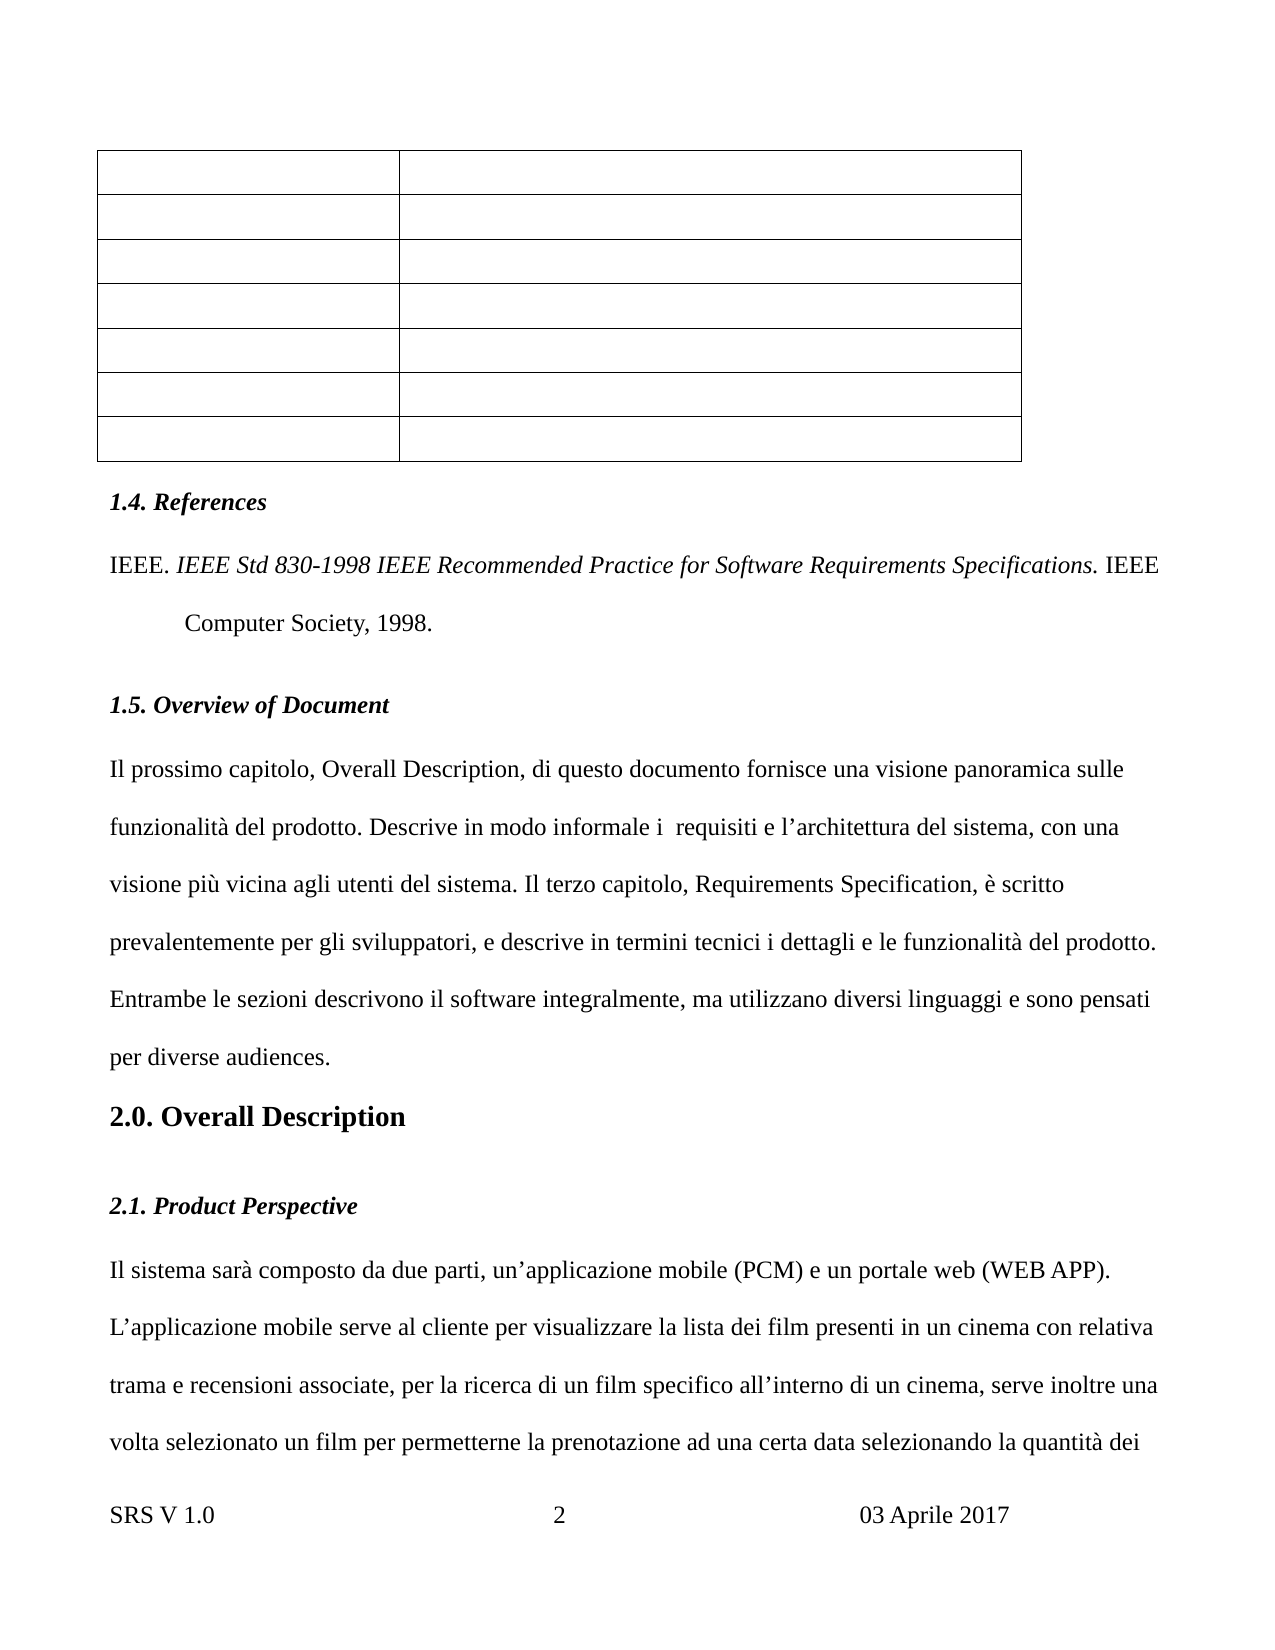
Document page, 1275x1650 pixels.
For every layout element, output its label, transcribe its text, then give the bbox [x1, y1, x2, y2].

table_cell [400, 417, 1021, 461]
table_cell [400, 151, 1021, 194]
table_cell [98, 373, 399, 416]
table_cell [98, 329, 399, 372]
table_cell [98, 240, 399, 283]
subtitle 1.5. Overview of Document [109, 690, 1162, 719]
text Il sistema sarà composto da due parti, un’applicazione mobile (PCM) e un portale web (WEB APP). L’applicazione mobile serve al cliente per visualizzare la lista dei film presenti in un cinema con relativa trama e recensioni associate, per la ricerca di un film specifico all’interno di un cinema, serve inoltre una volta selezionato un film per permetterne la prenotazione ad una certa data selezionando la quantità dei [109, 1255, 1162, 1456]
table_cell [98, 417, 399, 461]
table_cell [98, 195, 399, 239]
table_cell [98, 151, 399, 194]
text IEEE. IEEE Std 830-1998 IEEE Recommended Practice for Software Requirements Specifications. IEEE Computer Society, 1998. [109, 550, 1162, 637]
table_cell [400, 329, 1021, 372]
table_cell [400, 284, 1021, 327]
subtitle 1.4. References [109, 487, 1162, 515]
table_cell [400, 373, 1021, 416]
subtitle 2.0. Overall Description [109, 1099, 1162, 1133]
table_cell [400, 195, 1021, 239]
subtitle 2.1. Product Perspective [109, 1191, 1162, 1220]
table_cell [98, 284, 399, 327]
table_cell [400, 240, 1021, 283]
text Il prossimo capitolo, Overall Description, di questo documento fornisce una visione panoramica sulle funzionalità del prodotto. Descrive in modo informale i requisiti e l’architettura del sistema, con una visione più vicina agli utenti del sistema. Il terzo capitolo, Requirements Specification, è scritto prevalentemente per gli sviluppatori, e descrive in termini tecnici i dettagli e le funzionalità del prodotto. Entrambe le sezioni descrivono il software integralmente, ma utilizzano diversi linguaggi e sono pensati per diverse audiences. [109, 754, 1162, 1070]
